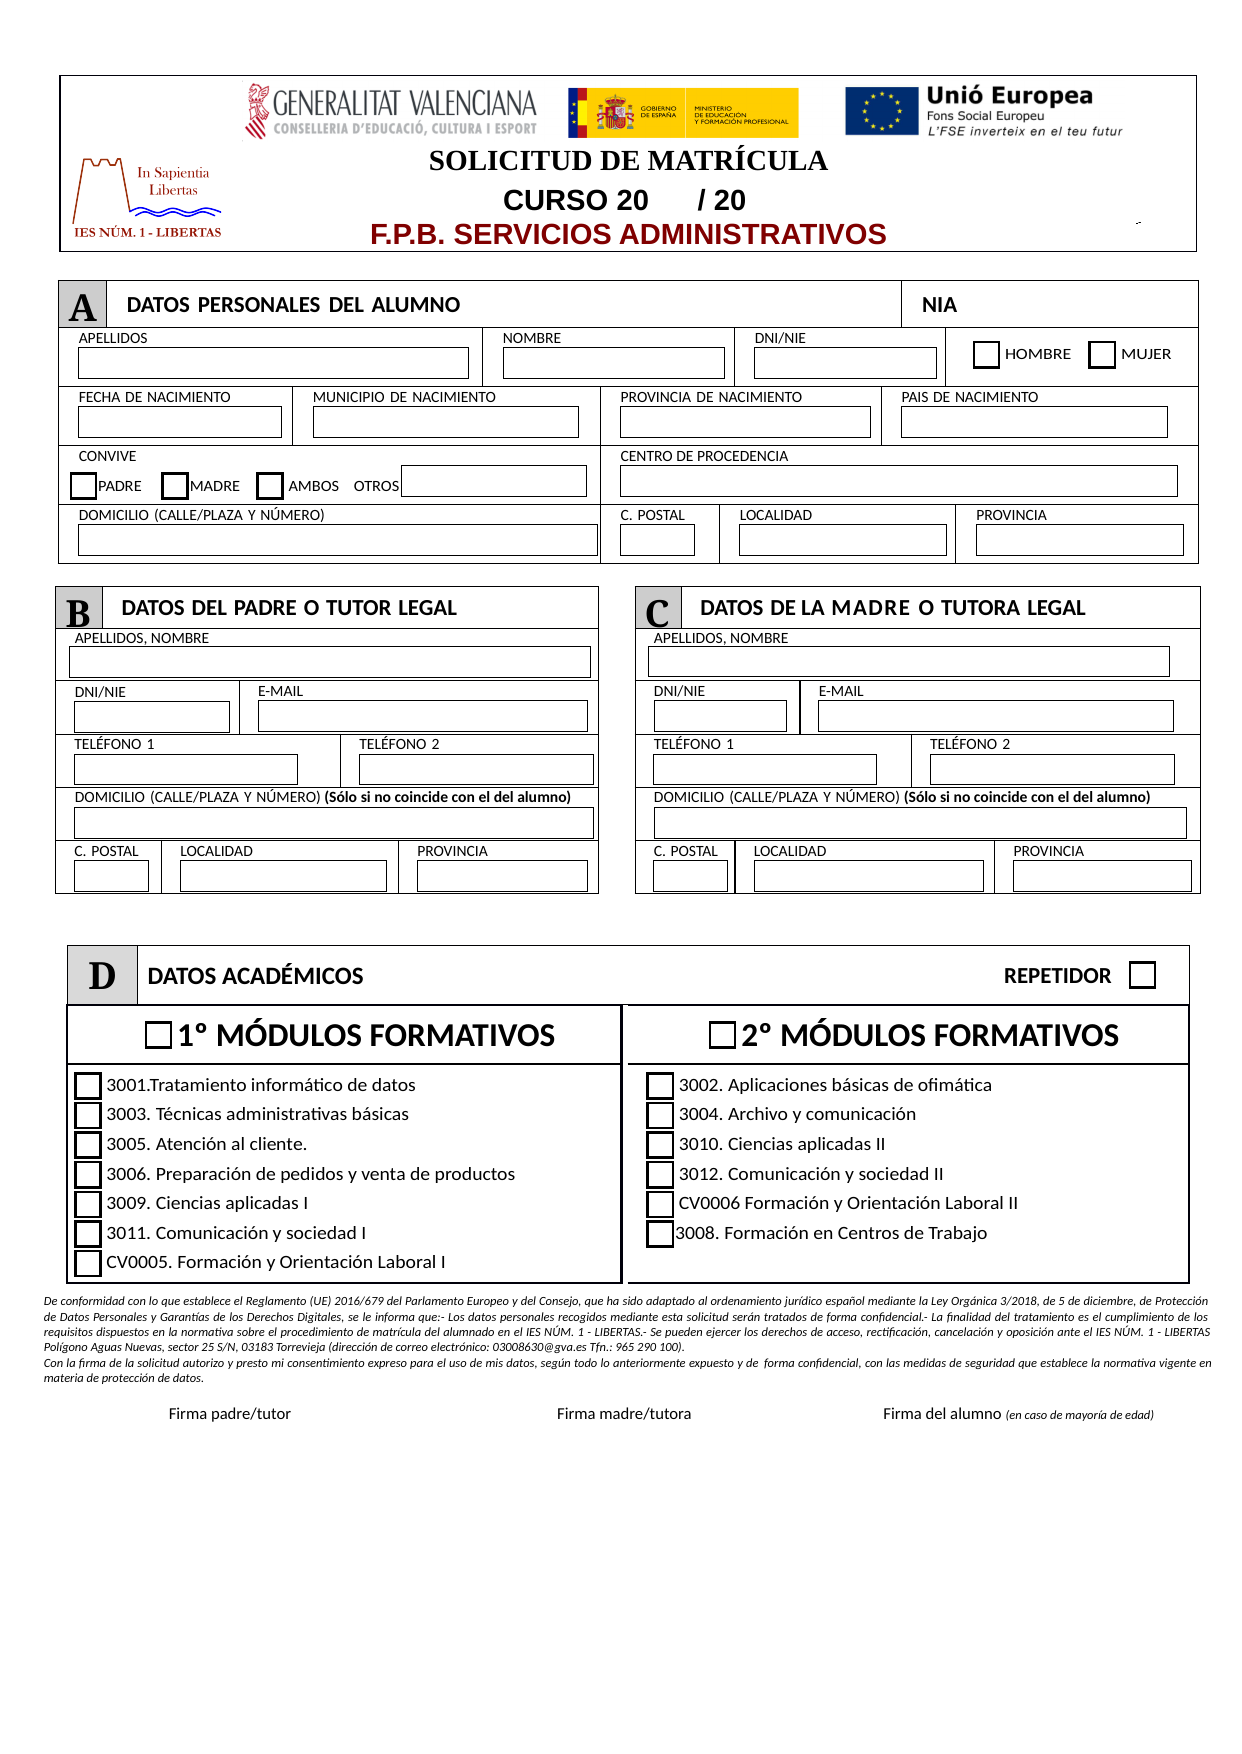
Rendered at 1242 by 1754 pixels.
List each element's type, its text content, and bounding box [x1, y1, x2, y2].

table_cell CONVIVE PADRE MADRE AMBOS OTROS [59, 446, 600, 504]
table_header DATOS ACADÉMICOS [138, 946, 994, 1004]
table_cell DNI/NIE [636, 681, 799, 733]
table_cell PROVINCIA [995, 841, 1200, 893]
table_cell PROVINCIA [399, 841, 598, 893]
table_header REPETIDOR [994, 946, 1189, 1004]
table_cell DNI/NIE [56, 681, 239, 733]
picture [72, 158, 222, 242]
table_header D [68, 946, 137, 1004]
table_header Firma madre/tutora [427, 1403, 821, 1424]
text De conformidad con lo que establece el Reglamento (UE) 2016/679 del Parlamento Europeo y del Consejo, que ha sido adaptado al ordenamiento jurídico español mediante la Ley Orgánica 3/2018, de 5 de diciembre, de Protección de Datos Personales y Garantías de los Derechos Digitales, se le informa que:- Los datos personales recogidos mediante esta solicitud serán tratados de forma confidencial.- La finalidad del tratamiento es el cumplimiento de los requisitos dispuestos en la normativa sobre el procedimiento de matrícula del alumnado en el IES NÚM. 1 - LIBERTAS.- Se pueden ejercer los derechos de acceso, rectificación, cancelación y oposición ante el IES NÚM. 1 - LIBERTAS Polígono Aguas Nuevas, sector 25 S/N, 03183 Torrevieja (dirección de correo electrónico: 03008630@gva.es Tfn.: 965 290 100). [44, 1294, 1213, 1355]
table_cell NOMBRE [483, 328, 734, 386]
table_header NIA [902, 281, 1198, 327]
table_cell PROVINCIA [956, 505, 1198, 563]
table_cell 3001.Tratamiento informático de datos 3003. Técnicas administrativas básicas 3005. Atención al cliente. 3006. Preparación de pedidos y venta de productos 3009. Ciencias aplicadas I 3011. Comunicación y sociedad I CV0005. Formación y Orientación Laboral I [68, 1065, 620, 1282]
table_cell APELLIDOS, NOMBRE [636, 629, 1200, 680]
table_cell TELÉFONO 2 [912, 735, 1200, 787]
table_cell PROVINCIA DE NACIMIENTO [601, 387, 881, 445]
table_cell C. POSTAL [56, 841, 161, 893]
table_header DATOS DE LA MADRE O TUTORA LEGAL [682, 587, 1200, 628]
table_cell PAIS DE NACIMIENTO [882, 387, 1198, 445]
table_cell LOCALIDAD [162, 841, 398, 893]
table_cell APELLIDOS [59, 328, 482, 386]
table_header DATOS DEL PADRE O TUTOR LEGAL [103, 587, 598, 628]
table_cell DOMICILIO (CALLE/PLAZA Y NÚMERO) (Sólo si no coincide con el del alumno) [56, 788, 598, 840]
table_cell [623, 1005, 628, 1282]
table_cell DOMICILIO (CALLE/PLAZA Y NÚMERO) (Sólo si no coincide con el del alumno) [636, 788, 1200, 840]
table_cell MUNICIPIO DE NACIMIENTO [293, 387, 600, 445]
table_cell E-MAIL [240, 681, 598, 733]
table_cell CENTRO DE PROCEDENCIA [601, 446, 1198, 504]
table_cell TELÉFONO 2 [341, 735, 598, 787]
table_cell LOCALIDAD [720, 505, 955, 563]
table_cell HOMBRE MUJER [946, 328, 1198, 386]
table_cell DNI/NIE [735, 328, 945, 386]
table_cell C. POSTAL [601, 505, 719, 563]
table_header A [59, 281, 106, 327]
table_cell 3002. Aplicaciones básicas de ofimática 3004. Archivo y comunicación 3010. Ciencias aplicadas II 3012. Comunicación y sociedad II CV0006 Formación y Orientación Laboral II 3008. Formación en Centros de Trabajo [628, 1065, 1188, 1282]
table_header DATOS PERSONALES DEL ALUMNO [107, 281, 901, 327]
table_cell C. POSTAL [636, 841, 734, 893]
table_cell E-MAIL [801, 681, 1200, 733]
table_cell APELLIDOS, NOMBRE [56, 629, 598, 680]
text Con la firma de la solicitud autorizo y presto mi consentimiento expreso para el uso de mis datos, según todo lo anteriormente expuesto y de forma confidencial, con las medidas de seguridad que establece la normativa vigente en materia de protección de datos. [44, 1355, 1213, 1386]
table_header Firma padre/tutor [33, 1403, 427, 1424]
table_header [599, 586, 635, 893]
table_header C [636, 587, 681, 628]
table_cell TELÉFONO 1 [636, 735, 911, 787]
table_cell 2º MÓDULOS FORMATIVOS [628, 1006, 1188, 1063]
picture [242, 80, 1125, 142]
table_header B [56, 587, 102, 628]
table_cell 1º MÓDULOS FORMATIVOS [68, 1006, 620, 1063]
table_cell DOMICILIO (CALLE/PLAZA Y NÚMERO) [59, 505, 600, 563]
table_cell FECHA DE NACIMIENTO [59, 387, 292, 445]
table_cell LOCALIDAD [736, 841, 994, 893]
table_cell [821, 1424, 1216, 1465]
table_cell [33, 1424, 821, 1465]
table_header Firma del alumno (en caso de mayoría de edad) [821, 1403, 1216, 1424]
table_cell TELÉFONO 1 [56, 735, 340, 787]
